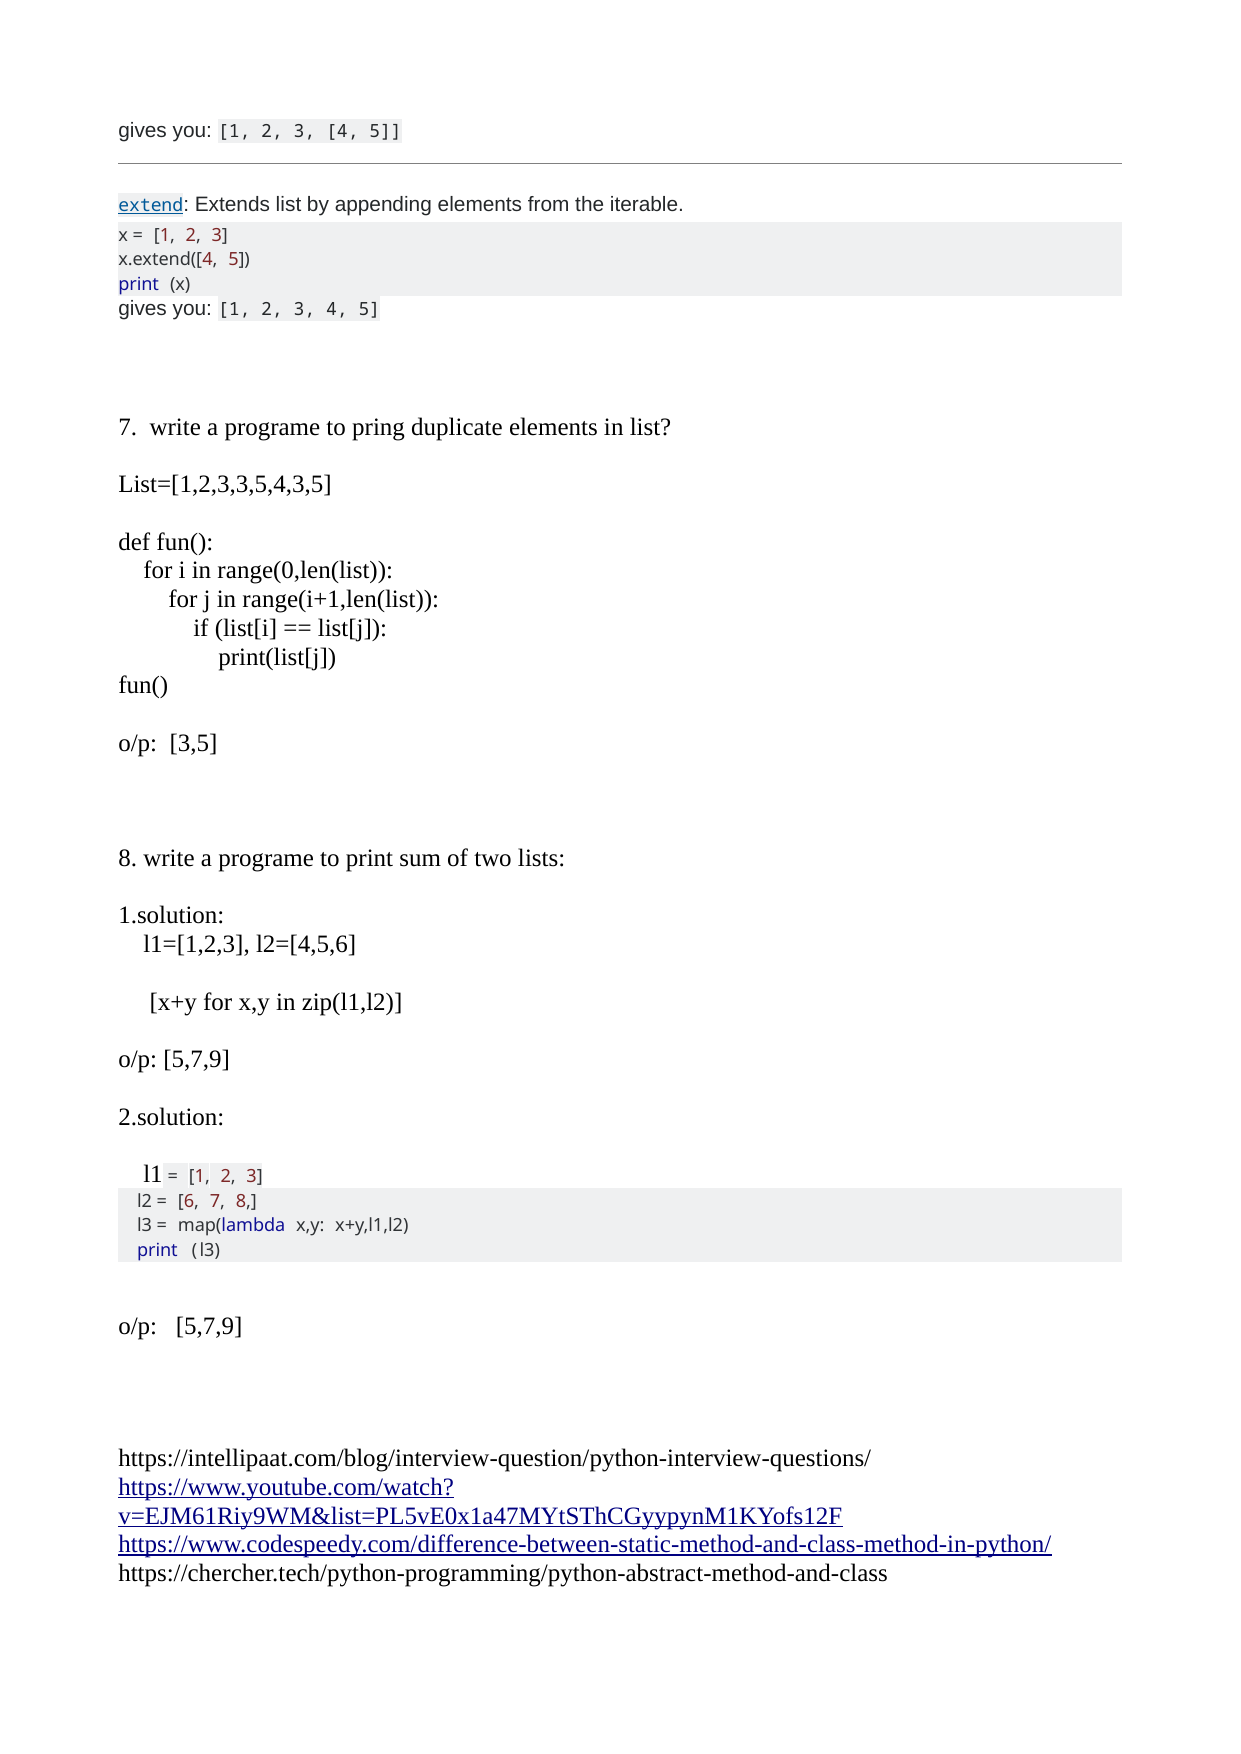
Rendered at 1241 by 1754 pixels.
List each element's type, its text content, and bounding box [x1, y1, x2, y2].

text print (x) [118, 271, 1122, 296]
text gives you: [1, 2, 3, [4, 5]] [118, 118, 1122, 143]
text l2 = [6, 7, 8,] [118, 1188, 1122, 1212]
text def fun(): [118, 527, 1122, 555]
text https://intellipaat.com/blog/interview-question/python-interview-questions/ [118, 1443, 1122, 1472]
text o/p: [5,7,9] [118, 1044, 1122, 1073]
text gives you: [1, 2, 3, 4, 5] [118, 296, 1122, 321]
text 8. write a programe to print sum of two lists: [118, 843, 1122, 872]
text List=[1,2,3,3,5,4,3,5] [118, 469, 1122, 498]
text l3 = map(lambda x,y: x+y,l1,l2) [118, 1212, 1122, 1237]
text o/p: [5,7,9] [118, 1311, 1122, 1339]
text extend: Extends list by appending elements from the iterable. [118, 192, 1122, 217]
text if (list[i] == list[j]): [118, 613, 1122, 642]
text [x+y for x,y in zip(l1,l2)] [118, 987, 1122, 1015]
text o/p: [3,5] [118, 728, 1122, 757]
text https://www.youtube.com/watch?v=EJM61Riy9WM&list=PL5vE0x1a47MYtSThCGyypynM1KYofs12F [118, 1472, 1122, 1529]
text x = [1, 2, 3] [118, 222, 1122, 246]
text for i in range(0,len(list)): [118, 555, 1122, 584]
text print(list[j]) [118, 642, 1122, 670]
text l1=[1,2,3], l2=[4,5,6] [118, 929, 1122, 958]
text https://chercher.tech/python-programming/python-abstract-method-and-class [118, 1558, 1122, 1587]
text x.extend([4, 5]) [118, 246, 1122, 271]
text 2.solution: [118, 1102, 1122, 1130]
text print (l3) [118, 1237, 1122, 1262]
text fun() [118, 670, 1122, 699]
text l1 = [1, 2, 3] [118, 1159, 1122, 1188]
text https://www.codespeedy.com/difference-between-static-method-and-class-method-in-python/ [118, 1529, 1122, 1558]
text 1.solution: [118, 900, 1122, 929]
text 7. write a programe to pring duplicate elements in list? [118, 412, 1122, 440]
text for j in range(i+1,len(list)): [118, 584, 1122, 613]
